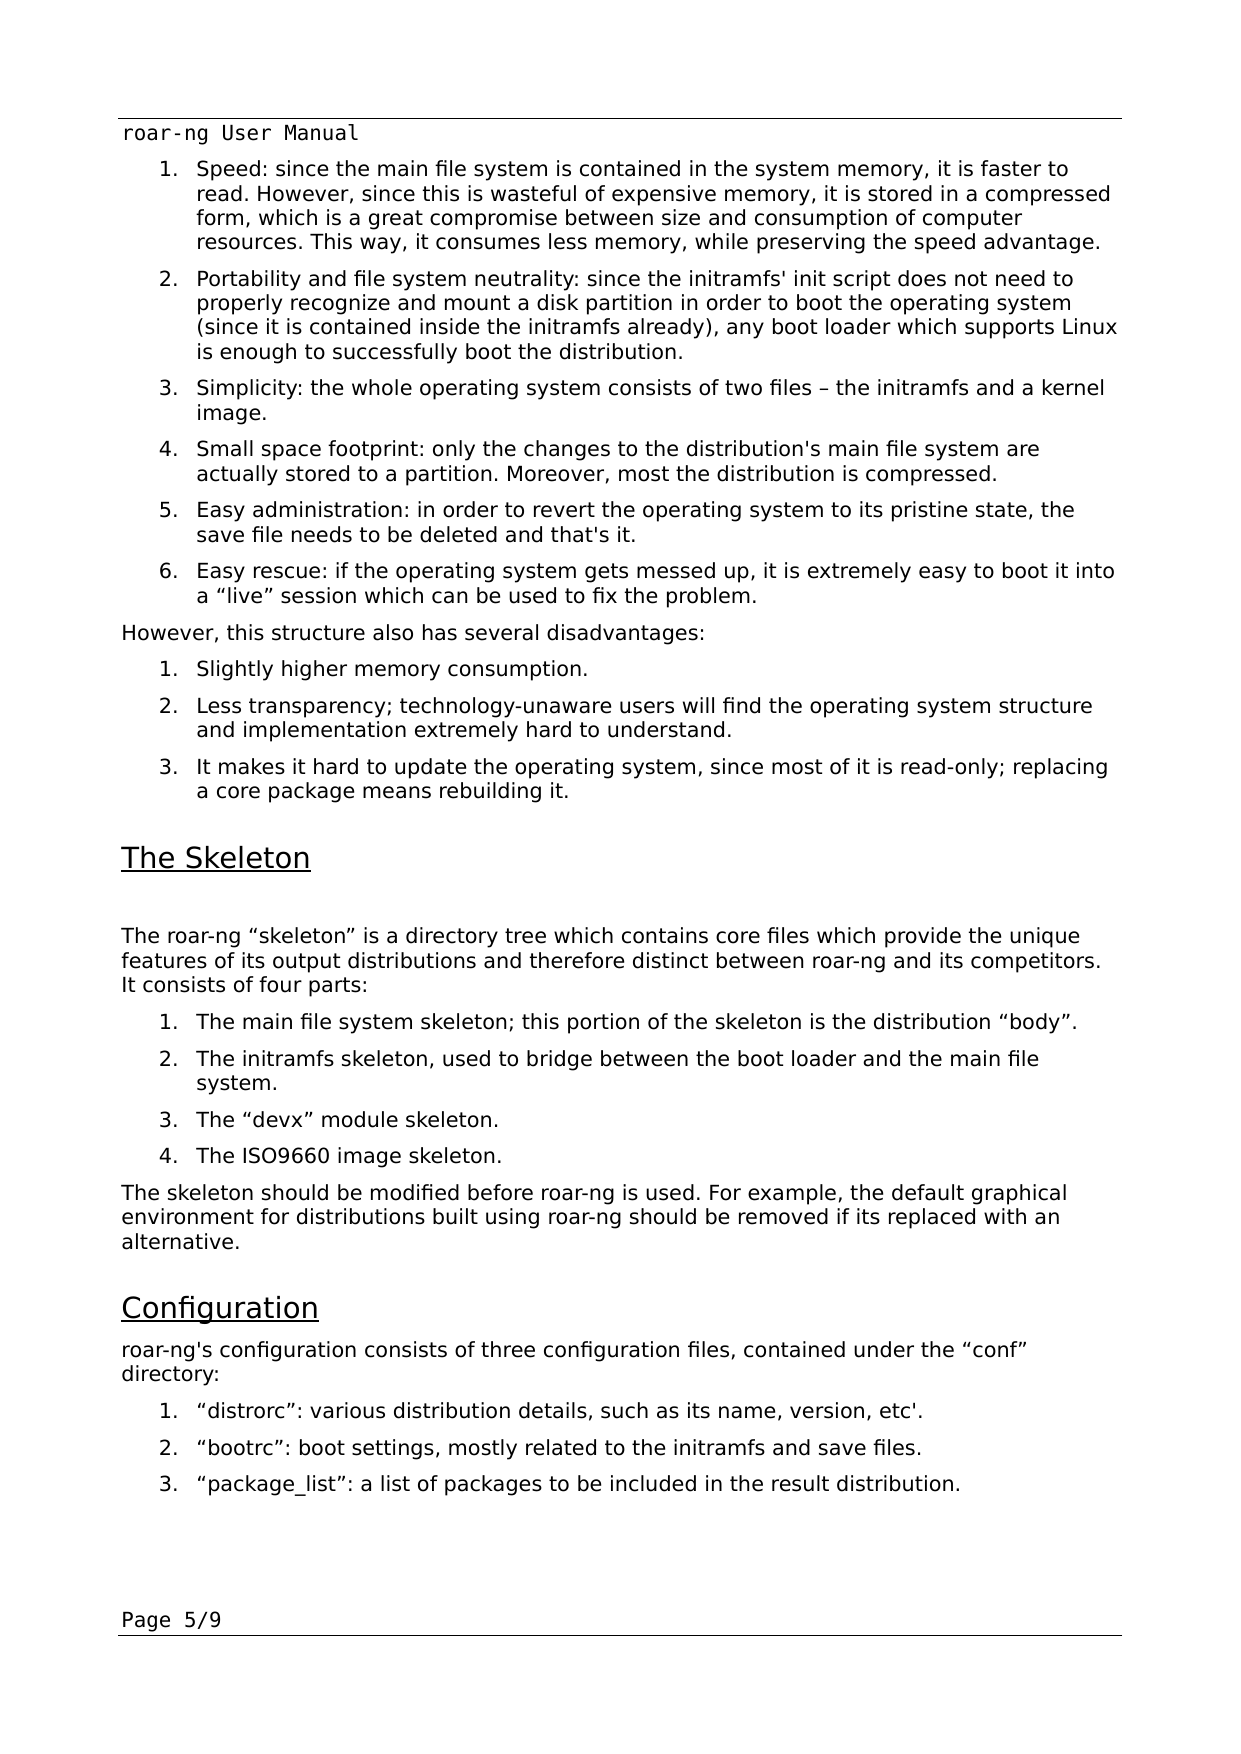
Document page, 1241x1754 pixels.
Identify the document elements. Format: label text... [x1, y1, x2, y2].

list The initramfs skeleton, used to bridge between the boot loader and the main file system. [159, 1047, 1119, 1095]
list “package_list”: a list of packages to be included in the result distribution. [159, 1472, 1119, 1497]
list “bootrc”: boot settings, mostly related to the initramfs and save files. [159, 1436, 1119, 1460]
list Less transparency; technology-unaware users will find the operating system structure and implementation extremely hard to understand. [159, 694, 1119, 743]
list Simplicity: the whole operating system consists of two files – the initramfs and a kernel image. [159, 376, 1119, 425]
text The skeleton should be modified before roar-ng is used. For example, the default graphical environment for distributions built using roar-ng should be removed if its replaced with an alternative. [121, 1181, 1119, 1254]
text The roar-ng “skeleton” is a directory tree which contains core files which provide the unique features of its output distributions and therefore distinct between roar-ng and its competitors. It consists of four parts: [121, 924, 1119, 997]
list The ISO9660 image skeleton. [159, 1144, 1119, 1169]
list Speed: since the main file system is contained in the system memory, it is faster to read. However, since this is wasteful of expensive memory, it is stored in a compressed form, which is a great compromise between size and consumption of computer resources. This way, it consumes less memory, while preserving the speed advantage. [159, 157, 1119, 254]
list The “devx” module skeleton. [159, 1108, 1119, 1132]
list Easy rescue: if the operating system gets messed up, it is extremely easy to boot it into a “live” session which can be used to fix the problem. [159, 559, 1119, 608]
list The main file system skeleton; this portion of the skeleton is the distribution “body”. [159, 1010, 1119, 1034]
text However, this structure also has several disadvantages: [121, 621, 1119, 645]
list It makes it hard to update the operating system, since most of it is read-only; replacing a core package means rebuilding it. [159, 755, 1119, 804]
subtitle The Skeleton [121, 841, 1119, 875]
subtitle Configuration [121, 1291, 1119, 1325]
list “distrorc”: various distribution details, such as its name, version, etc'. [159, 1399, 1119, 1423]
list Portability and file system neutrality: since the initramfs' init script does not need to properly recognize and mount a disk partition in order to boot the operating system (since it is contained inside the initramfs already), any boot loader which supports Linux is enough to successfully boot the distribution. [159, 267, 1119, 364]
list Small space footprint: only the changes to the distribution's main file system are actually stored to a partition. Moreover, most the distribution is compressed. [159, 437, 1119, 486]
list Slightly higher memory consumption. [159, 657, 1119, 682]
text roar-ng's configuration consists of three configuration files, contained under the “conf” directory: [121, 1338, 1119, 1386]
list Easy administration: in order to revert the operating system to its pristine state, the save file needs to be deleted and that's it. [159, 498, 1119, 547]
